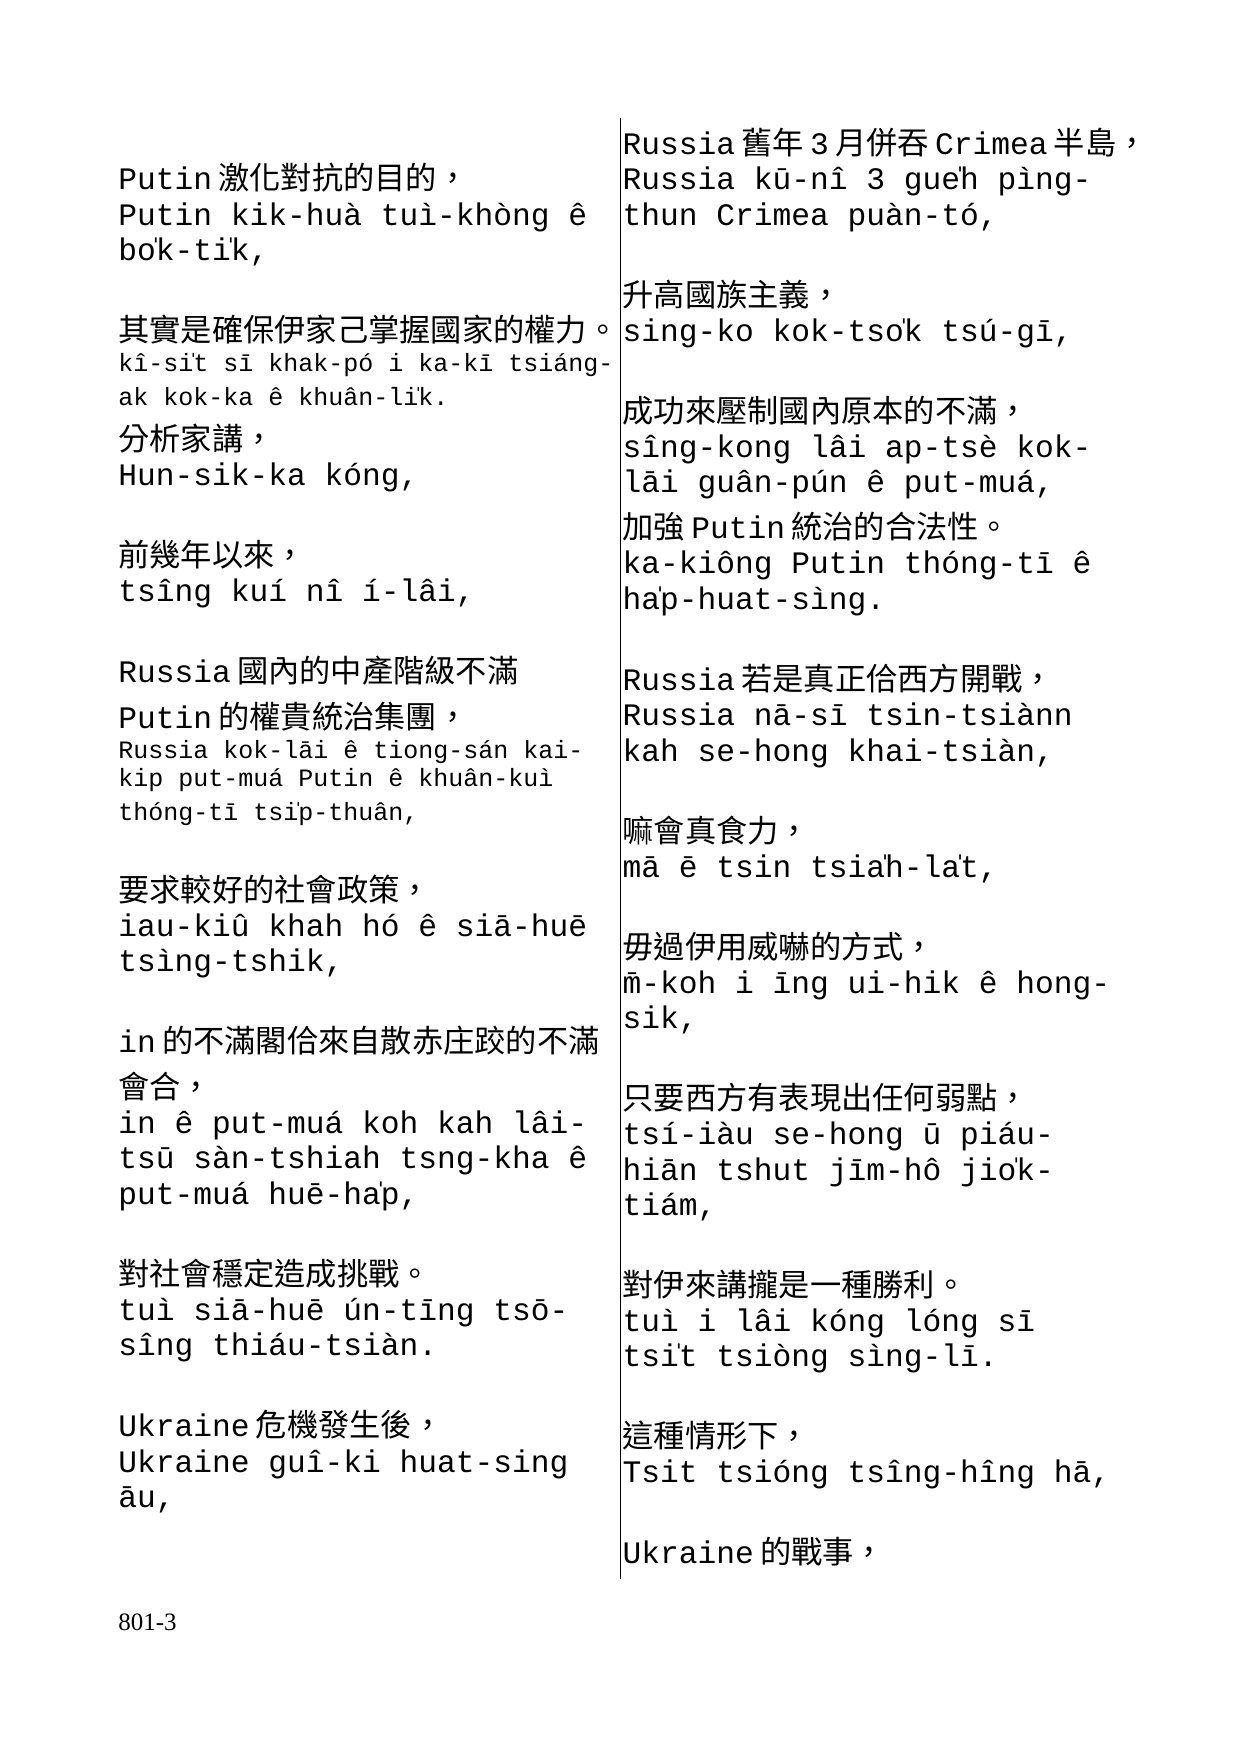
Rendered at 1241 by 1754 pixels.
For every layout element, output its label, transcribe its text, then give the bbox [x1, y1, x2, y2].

text ka-kiông Putin thóng-tī ê ha̍p-huat-sìng. [622, 548, 1122, 618]
text Russia舊年3月併吞Crimea半島， [622, 118, 1122, 164]
text 加強Putin統治的合法性。 [622, 502, 1122, 548]
text kî-si̍t sī khak-pó i ka-kī tsiáng-ak kok-ka ê khuân-li̍k. [118, 351, 618, 414]
text Putin激化對抗的目的， [118, 153, 618, 199]
text in的不滿閣佮來自散赤庄跤的不滿會合， [118, 1017, 618, 1107]
text Ukraine危機發生後， [118, 1401, 618, 1446]
text Russia國內的中產階級不滿Putin的權貴統治集團， [118, 646, 618, 738]
text mā ē tsin tsia̍h-la̍t, [622, 851, 1122, 886]
text Tsit tsióng tsîng-hîng hā, [622, 1457, 1122, 1492]
text tuì i lâi kóng lóng sī tsi̍t tsiòng sìng-lī. [622, 1305, 1122, 1376]
text 對伊來講攏是一種勝利。 [622, 1260, 1122, 1305]
text 其實是確保伊家己掌握國家的權力。 [118, 305, 618, 351]
text sing-ko kok-tso̍k tsú-gī, [622, 315, 1122, 351]
text 嘛會真食力， [622, 806, 1122, 851]
text 對社會穩定造成挑戰。 [118, 1249, 618, 1294]
text Ukraine guî-ki huat-sing āu, [118, 1446, 618, 1517]
text m̄-koh i īng ui-hik ê hong-sik, [622, 967, 1122, 1038]
text in ê put-muá koh kah lâi-tsū sàn-tshiah tsng-kha ê put-muá huē-ha̍p, [118, 1107, 618, 1214]
text 升高國族主義， [622, 270, 1122, 315]
text Russia nā-sī tsin-tsiànn kah se-hong khai-tsiàn, [622, 699, 1122, 770]
text 前幾年以來， [118, 530, 618, 576]
text 毋過伊用威嚇的方式， [622, 922, 1122, 967]
text Putin kik-huà tuì-khòng ê bo̍k-ti̍k, [118, 199, 618, 270]
text Russia kū-nî 3 gue̍h pìng-thun Crimea puàn-tó, [622, 164, 1122, 234]
text tuì siā-huē ún-tīng tsō-sîng thiáu-tsiàn. [118, 1294, 618, 1365]
text Russia若是真正佮西方開戰， [622, 654, 1122, 699]
text tsí-iàu se-hong ū piáu-hiān tshut jīm-hô jio̍k-tiám, [622, 1118, 1122, 1225]
text sîng-kong lâi ap-tsè kok-lāi guân-pún ê put-muá, [622, 431, 1122, 502]
text Ukraine的戰事， [622, 1528, 1122, 1573]
text iau-kiû khah hó ê siā-huē tsìng-tshik, [118, 910, 618, 981]
text Hun-sik-ka kóng, [118, 459, 618, 495]
text Russia kok-lāi ê tiong-sán kai-kip put-muá Putin ê khuân-kuì thóng-tī tsi̍p-thuân, [118, 738, 618, 830]
text 分析家講， [118, 414, 618, 459]
text 成功來壓制國內原本的不滿， [622, 386, 1122, 431]
text 這種情形下， [622, 1412, 1122, 1457]
text 只要西方有表現出任何弱點， [622, 1073, 1122, 1118]
text tsîng kuí nî í-lâi, [118, 576, 618, 611]
text 要求較好的社會政策， [118, 865, 618, 910]
